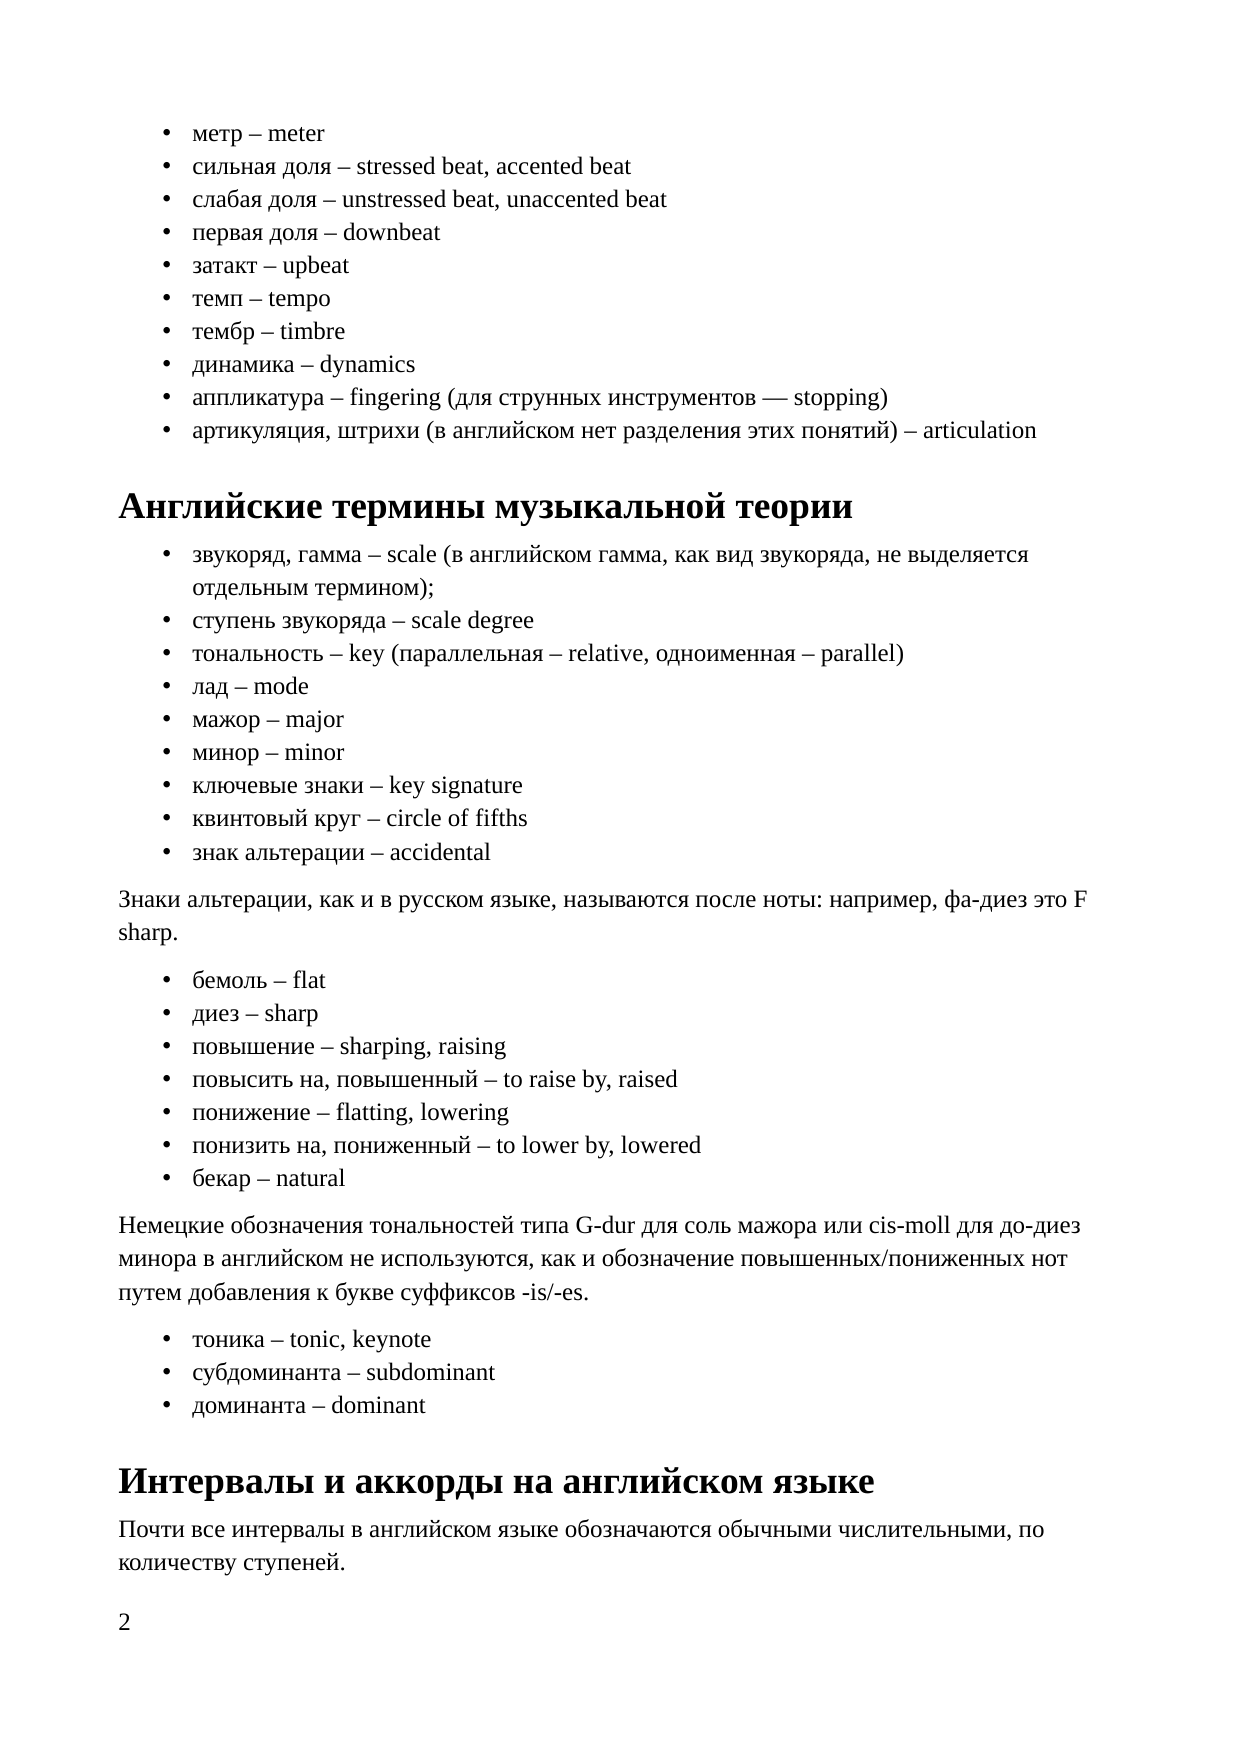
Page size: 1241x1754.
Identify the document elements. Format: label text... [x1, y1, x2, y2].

list бекар – natural [162, 1163, 1122, 1192]
list субдоминанта – subdominant [162, 1357, 1122, 1386]
list аппликатура – fingering (для струнных инструментов — stopping) [162, 382, 1122, 411]
list тоника – tonic, keynote [162, 1324, 1122, 1353]
list динамика – dynamics [162, 349, 1122, 378]
list слабая доля – unstressed beat, unaccented beat [162, 184, 1122, 213]
list минор – minor [162, 737, 1122, 766]
list артикуляция, штрихи (в английском нет разделения этих понятий) – articulation [162, 415, 1122, 444]
text Знаки альтерации, как и в русском языке, называются после ноты: например, фа-диез это F sharp. [118, 884, 1122, 946]
list тембр – timbre [162, 316, 1122, 345]
list лад – mode [162, 671, 1122, 700]
list затакт – upbeat [162, 250, 1122, 279]
list мажор – major [162, 704, 1122, 733]
list квинтовый круг – circle of fifths [162, 803, 1122, 832]
text Почти все интервалы в английском языке обозначаются обычными числительными, по количеству ступеней. [118, 1514, 1122, 1576]
list тональность – key (параллельная – relative, одноименная – parallel) [162, 638, 1122, 667]
list ключевые знаки – key signature [162, 771, 1122, 799]
list понизить на, пониженный – to lower by, lowered [162, 1130, 1122, 1159]
list первая доля – downbeat [162, 217, 1122, 246]
list бемоль – flat [162, 965, 1122, 993]
list темп – tempo [162, 283, 1122, 312]
list повышение – sharping, raising [162, 1031, 1122, 1059]
list доминанта – dominant [162, 1390, 1122, 1419]
list диез – sharp [162, 998, 1122, 1027]
list знак альтерации – accidental [162, 837, 1122, 865]
list метр – meter [162, 118, 1122, 147]
list повысить на, повышенный – to raise by, raised [162, 1064, 1122, 1093]
list звукоряд, гамма – scale (в английском гамма, как вид звукоряда, не выделяется отдельным термином); [162, 539, 1122, 601]
subtitle Английские термины музыкальной теории [118, 484, 1122, 527]
subtitle Интервалы и аккорды на английском языке [118, 1459, 1122, 1502]
list понижение – flatting, lowering [162, 1097, 1122, 1126]
text Немецкие обозначения тональностей типа G-dur для соль мажора или сis-moll для до-диез минора в английском не используются, как и обозначение повышенных/пониженных нот путем добавления к букве суффиксов -is/-es. [118, 1211, 1122, 1305]
list ступень звукоряда – scale degree [162, 605, 1122, 634]
list сильная доля – stressed beat, accented beat [162, 151, 1122, 180]
